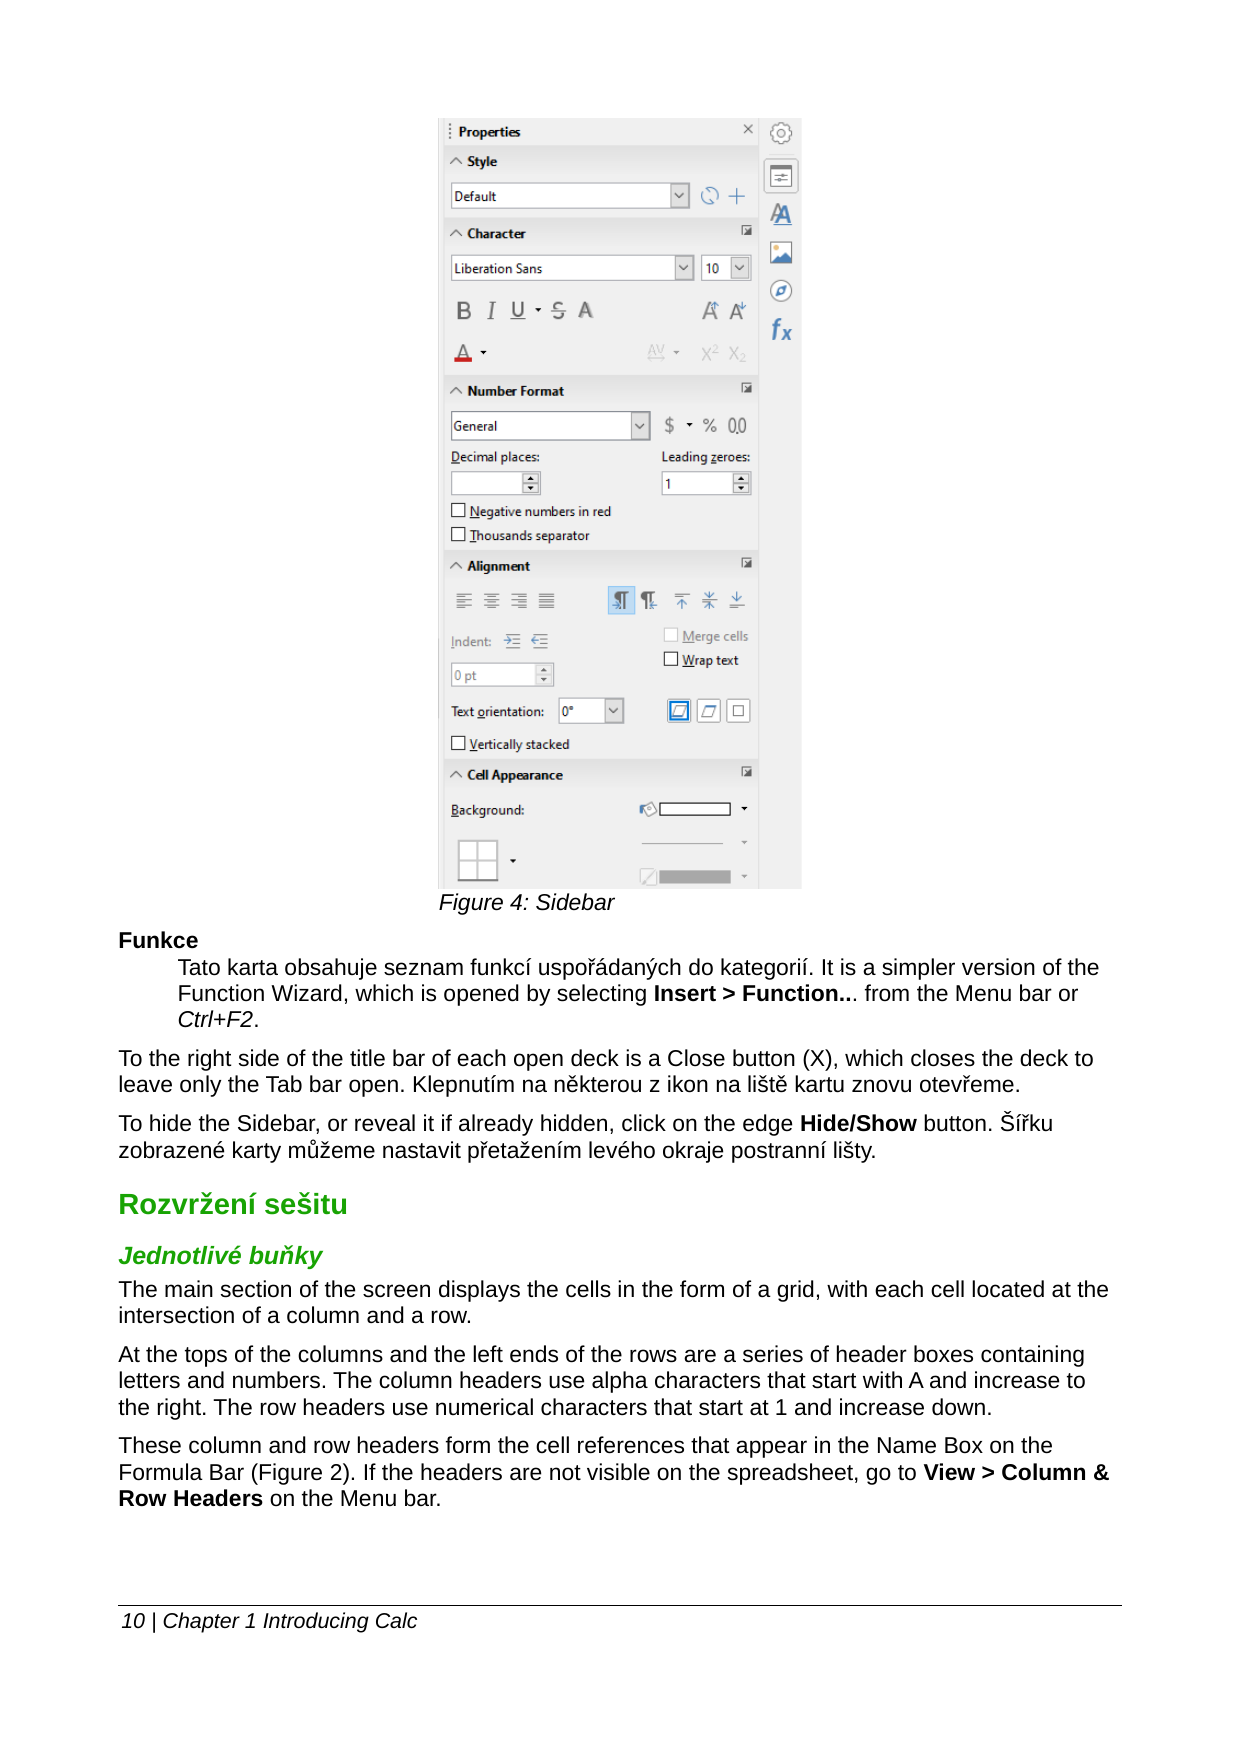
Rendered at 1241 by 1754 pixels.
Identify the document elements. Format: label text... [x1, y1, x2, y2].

text Tato karta obsahuje seznam funkcí uspořádaných do kategorií. It is a simpler version of the Function Wizard, which is opened by selecting Insert > Function... from the Menu bar or Ctrl+F2. [177, 953, 1122, 1033]
text To the right side of the title bar of each open deck is a Close button (X), which closes the deck to leave only the Tab bar open. Klepnutím na některou z ikon na liště kartu znovu otevřeme. [118, 1045, 1122, 1098]
text The main section of the screen displays the cells in the form of a grid, with each cell located at the intersection of a column and a row. [118, 1276, 1122, 1328]
subtitle Jednotlivé buňky [118, 1241, 1122, 1269]
subtitle Rozvržení sešitu [118, 1187, 1122, 1220]
picture [438, 118, 802, 889]
text Figure 4: Sidebar [439, 889, 802, 915]
text To hide the Sidebar, or reveal it if already hidden, click on the edge Hide/Show button. Šířku zobrazené karty můžeme nastavit přetažením levého okraje postranní lišty. [118, 1110, 1122, 1163]
text At the tops of the columns and the left ends of the rows are a series of header boxes containing letters and numbers. The column headers use alpha characters that start with A and increase to the right. The row headers use numerical characters that start at 1 and increase down. [118, 1341, 1122, 1420]
text Funkce [118, 927, 1122, 953]
text These column and row headers form the cell references that appear in the Name Box on the Formula Bar (Figure 2). If the headers are not visible on the spreadsheet, go to View > Column & Row Headers on the Menu bar. [118, 1432, 1122, 1511]
